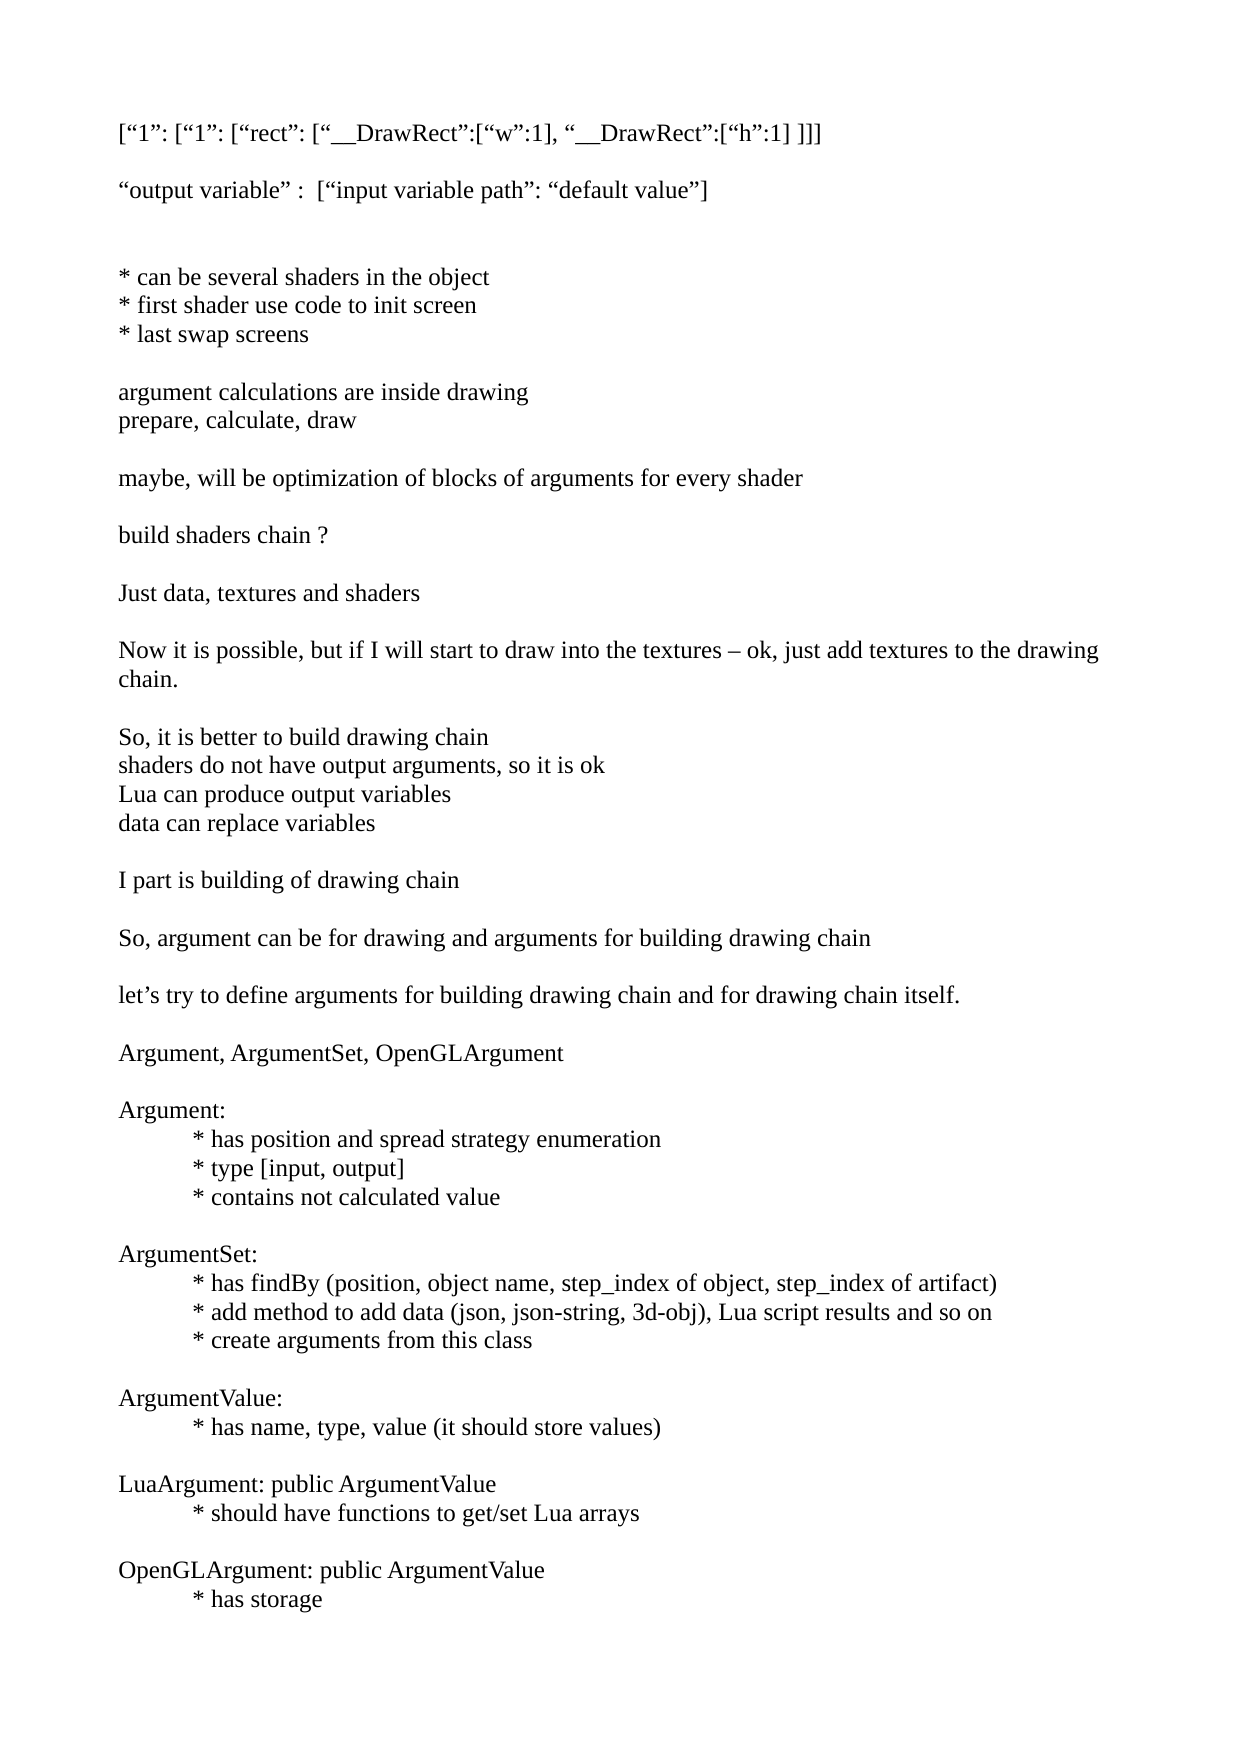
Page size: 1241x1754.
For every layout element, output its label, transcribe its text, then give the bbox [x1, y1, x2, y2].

text Argument, ArgumentSet, OpenGLArgument [118, 1038, 1122, 1067]
text * first shader use code to init screen [118, 291, 1122, 319]
text * type [input, output] [118, 1153, 1122, 1182]
text maybe, will be optimization of blocks of arguments for every shader [118, 463, 1122, 492]
text prepare, calculate, draw [118, 406, 1122, 434]
text argument calculations are inside drawing [118, 377, 1122, 406]
text Just data, textures and shaders [118, 578, 1122, 607]
text So, it is better to build drawing chain shaders do not have output arguments, so it is ok [118, 722, 1122, 779]
text [“1”: [“1”: [“rect”: [“__DrawRect”:[“w”:1], “__DrawRect”:[“h”:1] ]]] [118, 118, 1122, 147]
text * add method to add data (json, json-string, 3d-obj), Lua script results and so on [118, 1297, 1122, 1326]
text Argument: [118, 1096, 1122, 1124]
text LuaArgument: public ArgumentValue [118, 1469, 1122, 1498]
text data can replace variables [118, 808, 1122, 837]
text Now it is possible, but if I will start to draw into the textures – ok, just add textures to the drawing chain. [118, 636, 1122, 693]
text * create arguments from this class [118, 1326, 1122, 1354]
text let’s try to define arguments for building drawing chain and for drawing chain itself. [118, 981, 1122, 1009]
text So, argument can be for drawing and arguments for building drawing chain [118, 923, 1122, 952]
text ArgumentSet: * has findBy (position, object name, step_index of object, step_index of artifact) [118, 1239, 1122, 1297]
text OpenGLArgument: public ArgumentValue * has storage [118, 1556, 1122, 1613]
text “output variable” : [“input variable path”: “default value”] [118, 176, 1122, 204]
text Lua can produce output variables [118, 779, 1122, 808]
text build shaders chain ? [118, 521, 1122, 549]
text * has name, type, value (it should store values) [118, 1412, 1122, 1441]
text * last swap screens [118, 319, 1122, 348]
text * contains not calculated value [118, 1182, 1122, 1211]
text * can be several shaders in the object [118, 262, 1122, 291]
text * has position and spread strategy enumeration [118, 1124, 1122, 1153]
text ArgumentValue: [118, 1383, 1122, 1412]
text * should have functions to get/set Lua arrays [118, 1498, 1122, 1527]
text I part is building of drawing chain [118, 866, 1122, 894]
